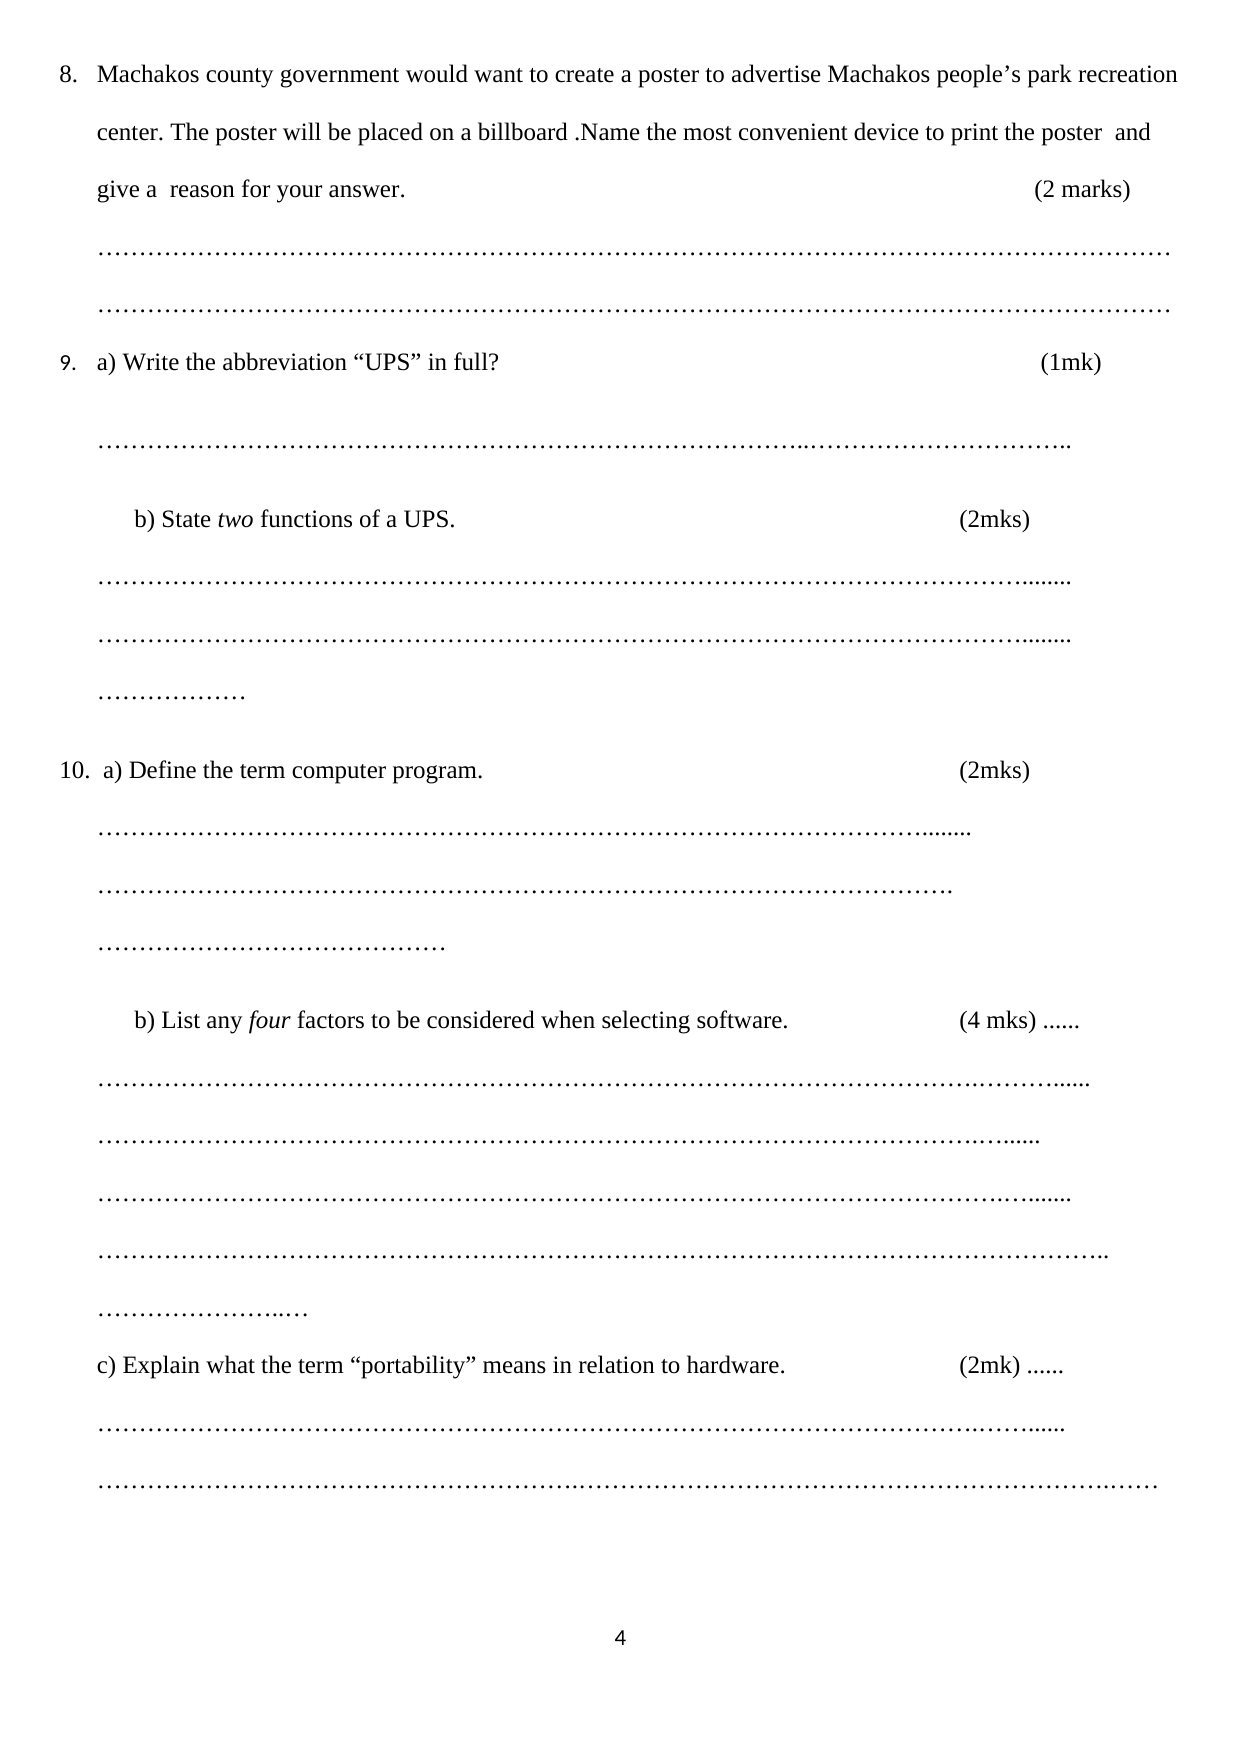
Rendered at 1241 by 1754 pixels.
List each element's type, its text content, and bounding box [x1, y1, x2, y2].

text 10. a) Define the term computer program. (2mks) ………………………………………………………………………………………........………………………………………………………………………………………….…………………………………… [59, 755, 1181, 956]
text …………………………………………………………………………..………………………….. [59, 426, 1181, 454]
list Machakos county government would want to create a poster to advertise Machakos people’s park recreation center. The poster will be placed on a billboard .Name the most convenient device to print the poster and give a reason for your answer. (2 marks) [59, 59, 1181, 203]
text b) List any four factors to be considered when selecting software. (4 mks) ......…………………………………………………………………………………………….………......…………………………………………………………………………………………….…......……………………………………………………………………………………………….….......…………………………………………………………………………………………………………..…………………..… [97, 1006, 1181, 1322]
text …………………………………………………………………………………………………………………………………………………………………………………………………………………………………… [97, 232, 1181, 318]
text c) Explain what the term “portability” means in relation to hardware. (2mk) ......…………………………………………………………………………………………….……......………………………………………………….……………………………………………………….…… [97, 1351, 1181, 1494]
text b) State two functions of a UPS. (2mks) …………………………………………………………………………………………………........…………………………………………………………………………………………………........……………… [97, 504, 1181, 705]
list a) Write the abbreviation “UPS” in full? (1mk) [59, 347, 1181, 376]
